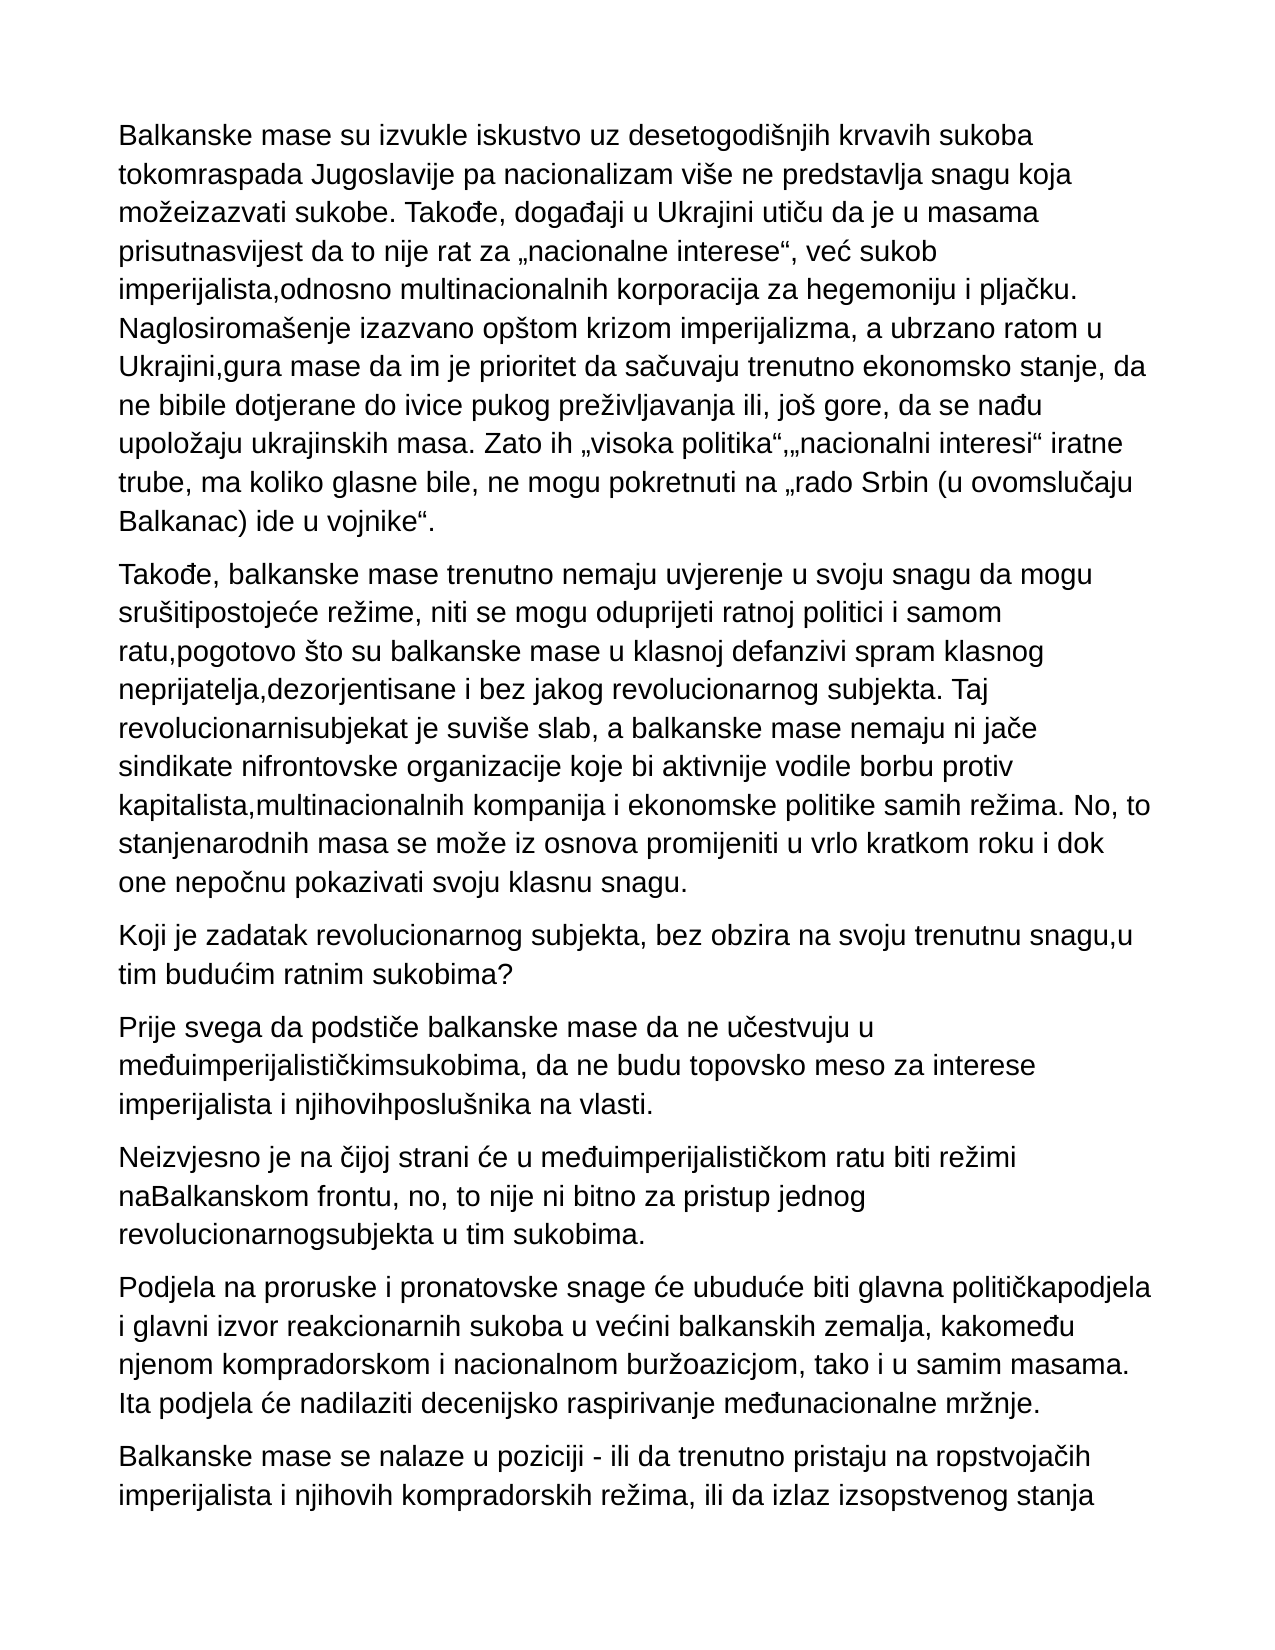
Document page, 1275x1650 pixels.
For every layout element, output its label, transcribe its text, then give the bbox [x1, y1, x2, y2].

text Prije svega da podstiče balkanske mase da ne učestvuju u međuimperijalističkimsukobima, da ne budu topovsko meso za interese imperijalista i njihovihposlušnika na vlasti. [118, 1010, 1157, 1120]
text Takođe, balkanske mase trenutno nemaju uvjerenje u svoju snagu da mogu srušitipostojeće režime, niti se mogu oduprijeti ratnoj politici i samom ratu,pogotovo što su balkanske mase u klasnoj defanzivi spram klasnog neprijatelja,dezorjentisane i bez jakog revolucionarnog subjekta. Taj revolucionarnisubjekat je suviše slab, a balkanske mase nemaju ni jače sindikate nifrontovske organizacije koje bi aktivnije vodile borbu protiv kapitalista,multinacionalnih kompanija i ekonomske politike samih režima. No, to stanjenarodnih masa se može iz osnova promijeniti u vrlo kratkom roku i dok one nepočnu pokazivati svoju klasnu snagu. [118, 557, 1157, 898]
text Balkanske mase su izvukle iskustvo uz desetogodišnjih krvavih sukoba tokomraspada Jugoslavije pa nacionalizam više ne predstavlja snagu koja možeizazvati sukobe. Takođe, događaji u Ukrajini utiču da je u masama prisutnasvijest da to nije rat za „nacionalne interese“, već sukob imperijalista,odnosno multinacionalnih korporacija za hegemoniju i pljačku. Naglosiromašenje izazvano opštom krizom imperijalizma, a ubrzano ratom u Ukrajini,gura mase da im je prioritet da sačuvaju trenutno ekonomsko stanje, da ne bibile dotjerane do ivice pukog preživljavanja ili, još gore, da se nađu upoložaju ukrajinskih masa. Zato ih „visoka politika“,„nacionalni interesi“ iratne trube, ma koliko glasne bile, ne mogu pokretnuti na „rado Srbin (u ovomslučaju Balkanac) ide u vojnike“. [118, 118, 1157, 537]
text Podjela na proruske i pronatovske snage će ubuduće biti glavna političkapodjela i glavni izvor reakcionarnih sukoba u većini balkanskih zemalja, kakomeđu njenom kompradorskom i nacionalnom buržoazicjom, tako i u samim masama. Ita podjela će nadilaziti decenijsko raspirivanje međunacionalne mržnje. [118, 1270, 1157, 1419]
text Koji je zadatak revolucionarnog subjekta, bez obzira na svoju trenutnu snagu,u tim budućim ratnim sukobima? [118, 918, 1157, 990]
text Neizvjesno je na čijoj strani će u međuimperijalističkom ratu biti režimi naBalkanskom frontu, no, to nije ni bitno za pristup jednog revolucionarnogsubjekta u tim sukobima. [118, 1140, 1157, 1251]
text Balkanske mase se nalaze u poziciji - ili da trenutno pristaju na ropstvojačih imperijalista i njihovih kompradorskih režima, ili da izlaz izsopstvenog stanja [118, 1439, 1157, 1511]
